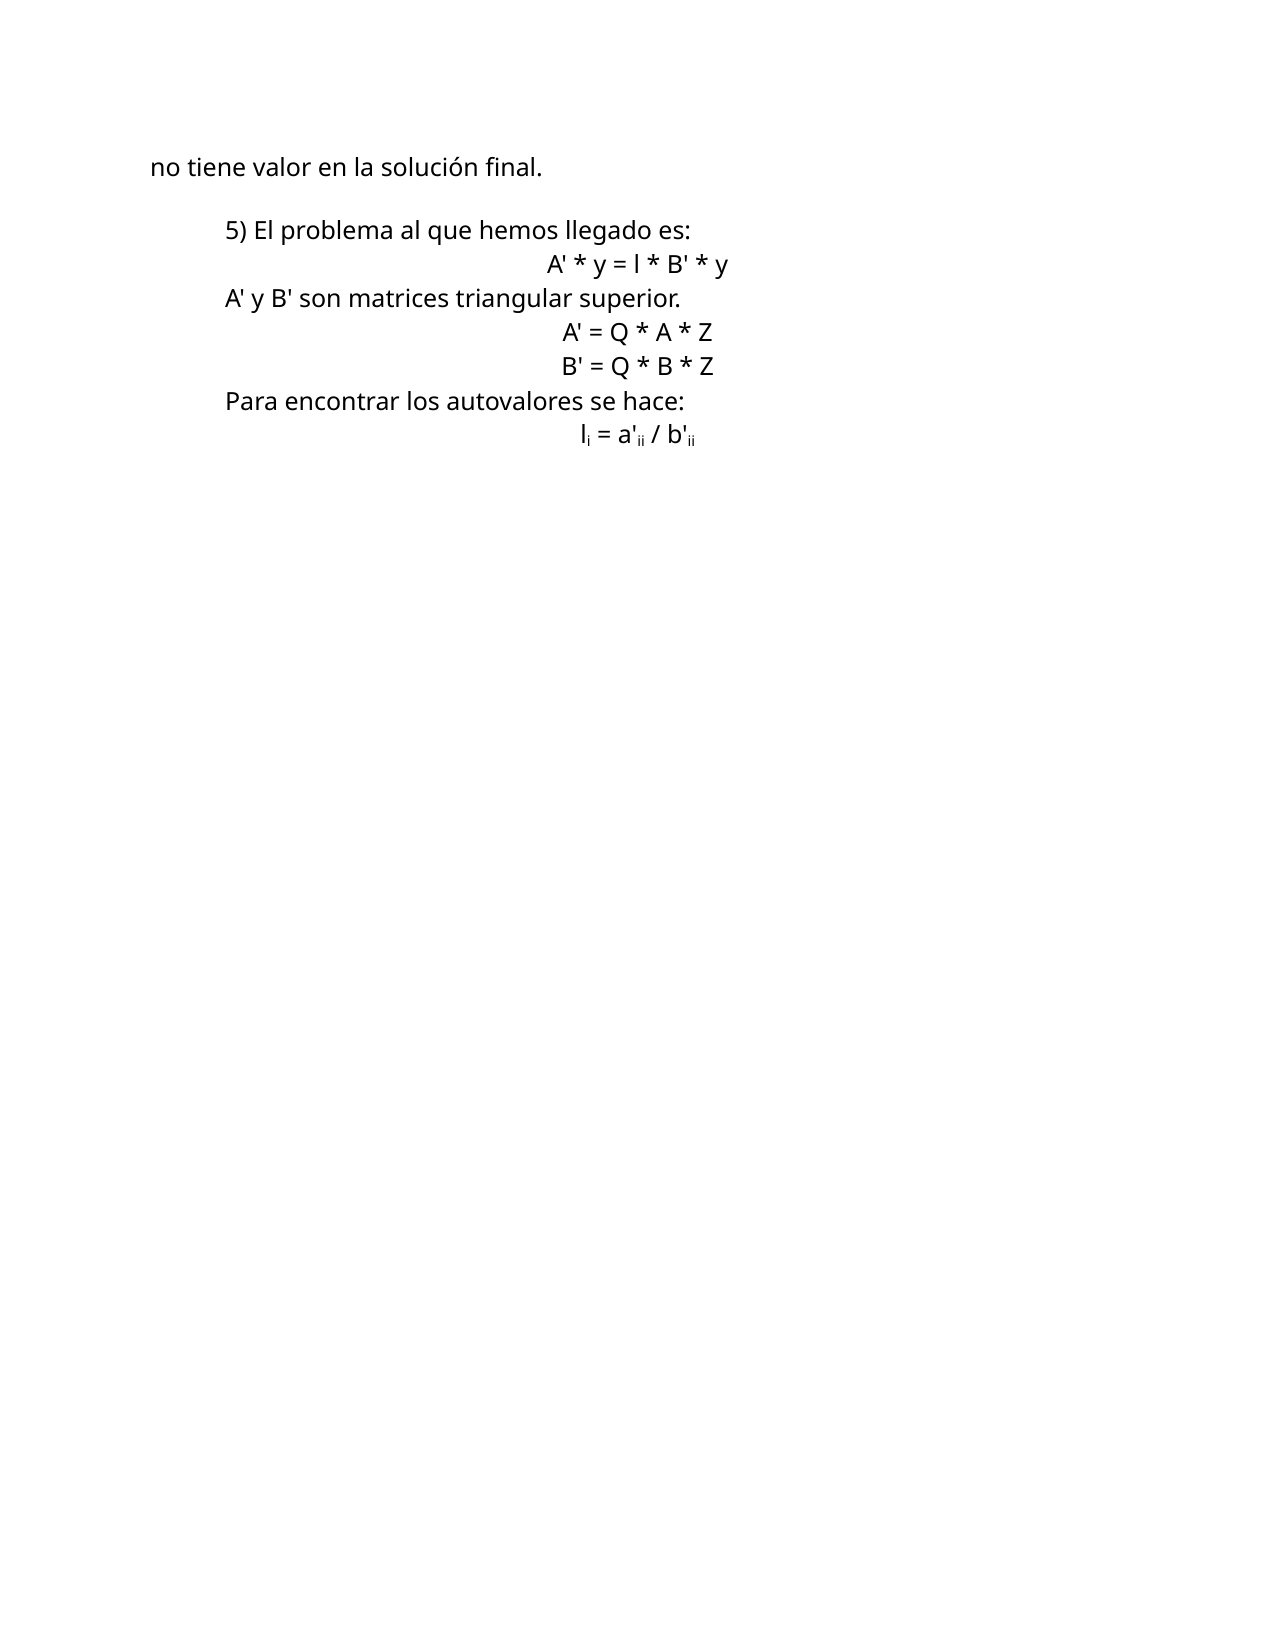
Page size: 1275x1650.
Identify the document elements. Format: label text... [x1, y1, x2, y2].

text Para encontrar los autovalores se hace: [150, 383, 1125, 417]
text li = a'ii / b'ii [150, 417, 1125, 451]
text A' = Q * A * Z [150, 315, 1125, 349]
text B' = Q * B * Z [150, 349, 1125, 383]
text A' * y = l * B' * y [150, 247, 1125, 281]
text A' y B' son matrices triangular superior. [150, 281, 1125, 315]
text no tiene valor en la solución final. [150, 150, 1125, 184]
text 5) El problema al que hemos llegado es: [150, 213, 1125, 247]
